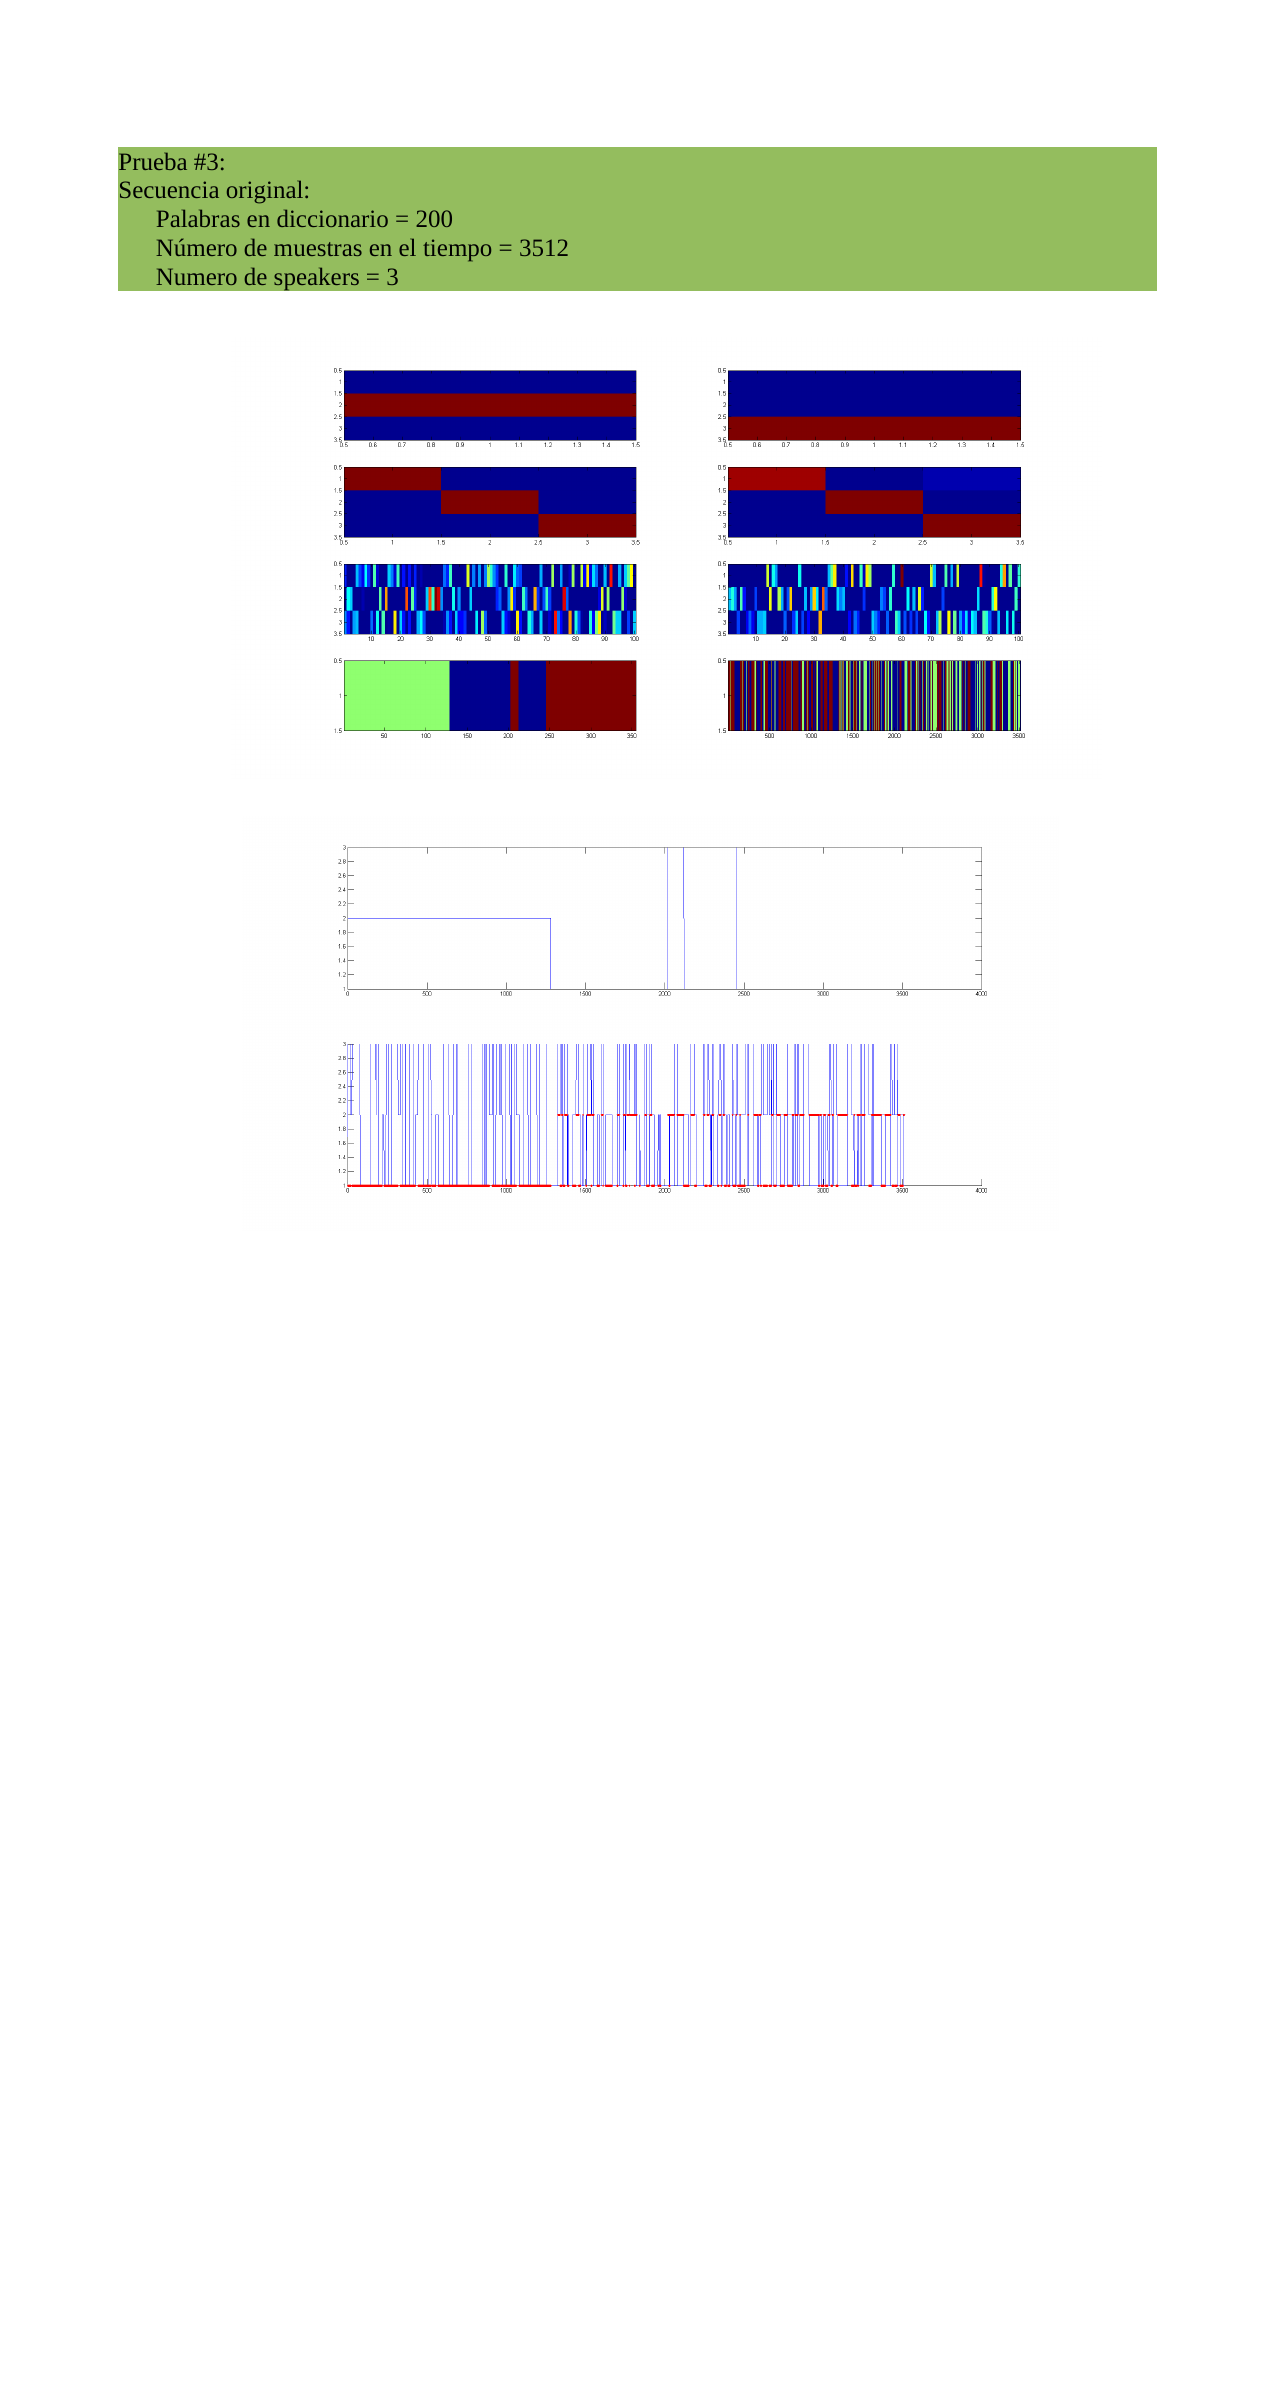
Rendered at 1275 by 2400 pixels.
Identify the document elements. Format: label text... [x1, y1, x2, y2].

text Secuencia original: [118, 176, 1157, 204]
picture [231, 337, 1103, 779]
picture [241, 816, 1059, 1231]
text Número de muestras en el tiempo = 3512 [118, 233, 1157, 262]
text Palabras en diccionario = 200 [118, 204, 1157, 233]
text Numero de speakers = 3 [118, 262, 1157, 291]
text Prueba #3: [118, 147, 1157, 176]
